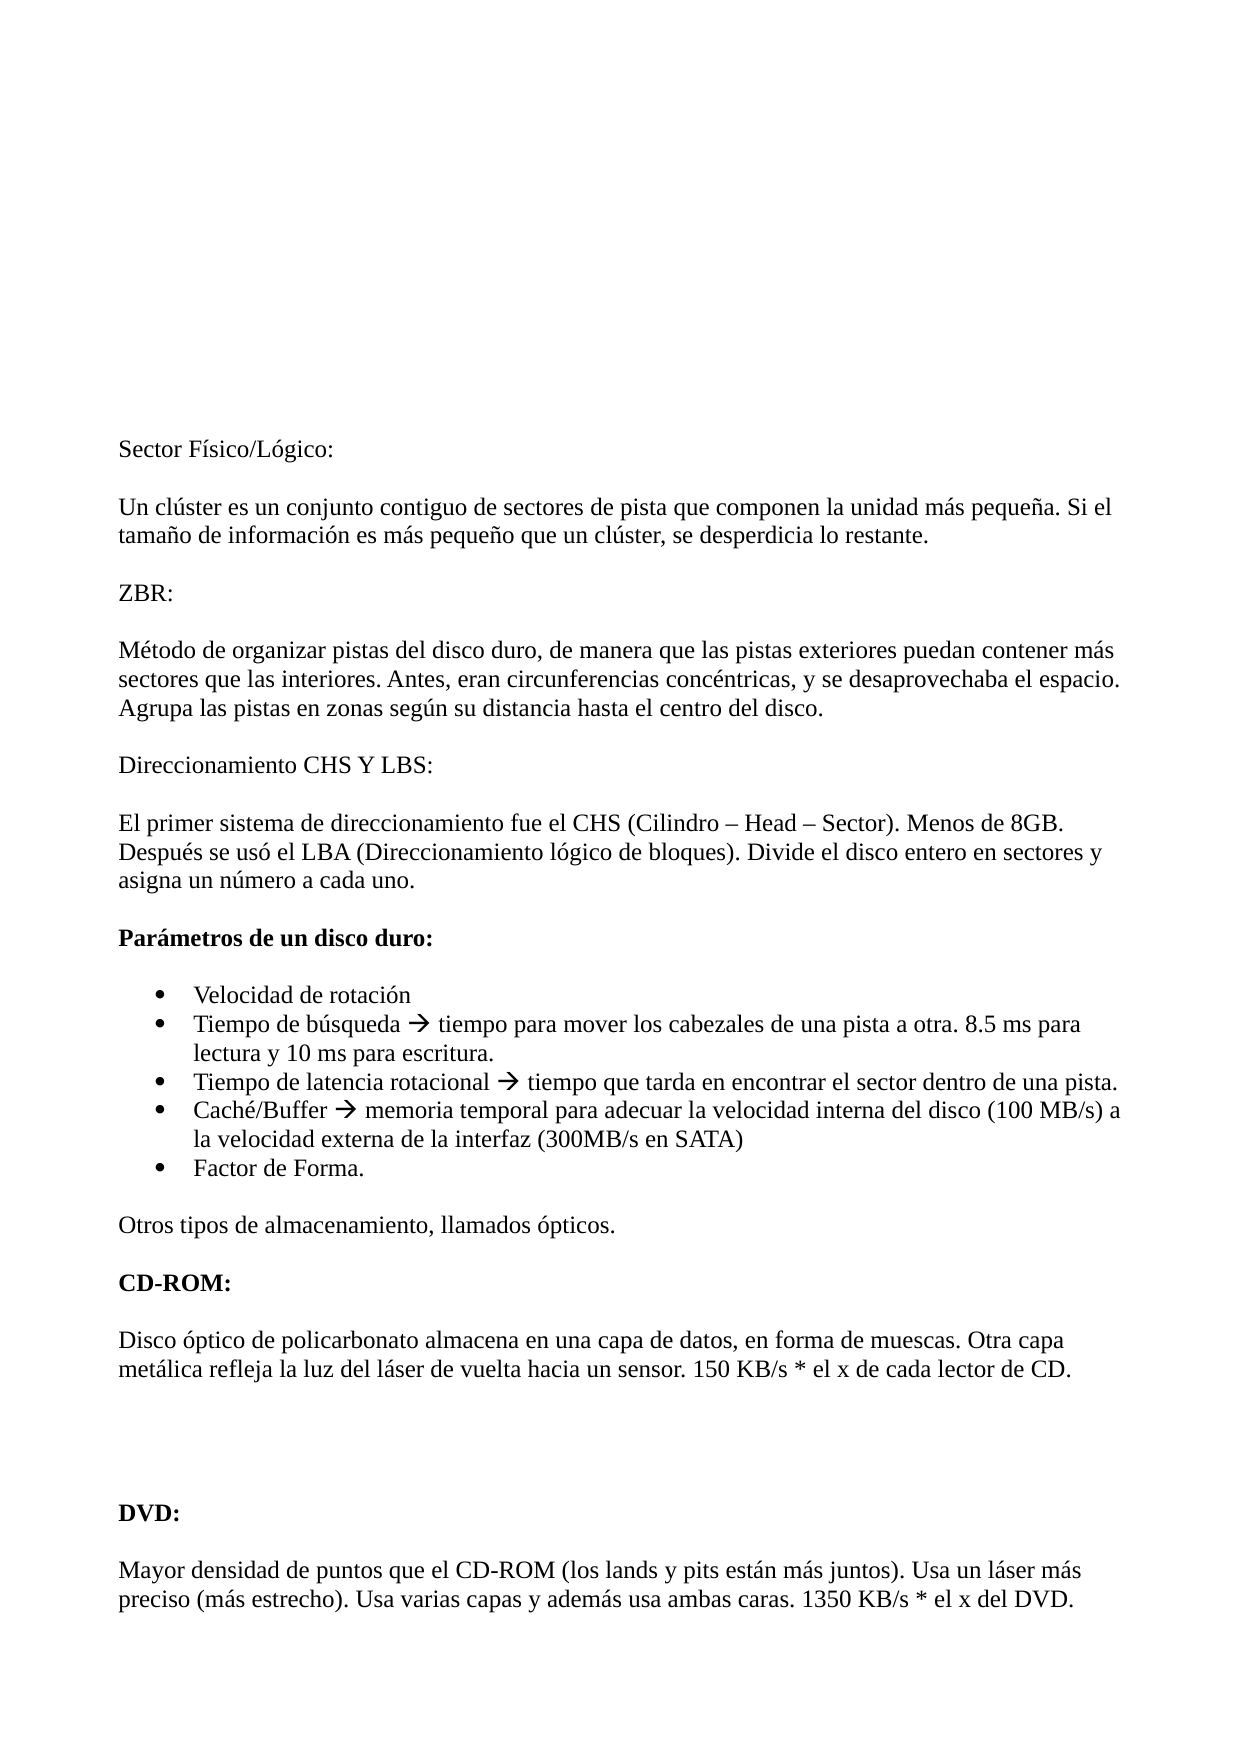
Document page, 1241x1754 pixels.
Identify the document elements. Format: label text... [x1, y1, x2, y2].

text Método de organizar pistas del disco duro, de manera que las pistas exteriores puedan contener más sectores que las interiores. Antes, eran circunferencias concéntricas, y se desaprovechaba el espacio. Agrupa las pistas en zonas según su distancia hasta el centro del disco. [118, 636, 1122, 722]
text Sector Físico/Lógico: [118, 434, 1122, 463]
text Parámetros de un disco duro: [118, 923, 1122, 952]
text Otros tipos de almacenamiento, llamados ópticos. [118, 1211, 1122, 1239]
text Un clúster es un conjunto contiguo de sectores de pista que componen la unidad más pequeña. Si el tamaño de información es más pequeño que un clúster, se desperdicia lo restante. [118, 492, 1122, 549]
text ZBR: [118, 578, 1122, 607]
text El primer sistema de direccionamiento fue el CHS (Cilindro – Head – Sector). Menos de 8GB. [118, 808, 1122, 837]
text CD-ROM: [118, 1268, 1122, 1297]
list Velocidad de rotación [156, 981, 1122, 1009]
list Tiempo de latencia rotacional  tiempo que tarda en encontrar el sector dentro de una pista. [156, 1067, 1122, 1096]
list Tiempo de búsqueda  tiempo para mover los cabezales de una pista a otra. 8.5 ms para lectura y 10 ms para escritura. [156, 1009, 1122, 1067]
list Caché/Buffer  memoria temporal para adecuar la velocidad interna del disco (100 MB/s) a la velocidad externa de la interfaz (300MB/s en SATA) [156, 1096, 1122, 1153]
text Disco óptico de policarbonato almacena en una capa de datos, en forma de muescas. Otra capa metálica refleja la luz del láser de vuelta hacia un sensor. 150 KB/s * el x de cada lector de CD. [118, 1326, 1122, 1383]
text DVD: [118, 1498, 1122, 1527]
list Factor de Forma. [156, 1153, 1122, 1182]
text Mayor densidad de puntos que el CD-ROM (los lands y pits están más juntos). Usa un láser más preciso (más estrecho). Usa varias capas y además usa ambas caras. 1350 KB/s * el x del DVD. [118, 1556, 1122, 1613]
text Después se usó el LBA (Direccionamiento lógico de bloques). Divide el disco entero en sectores y asigna un número a cada uno. [118, 837, 1122, 894]
text Direccionamiento CHS Y LBS: [118, 751, 1122, 779]
